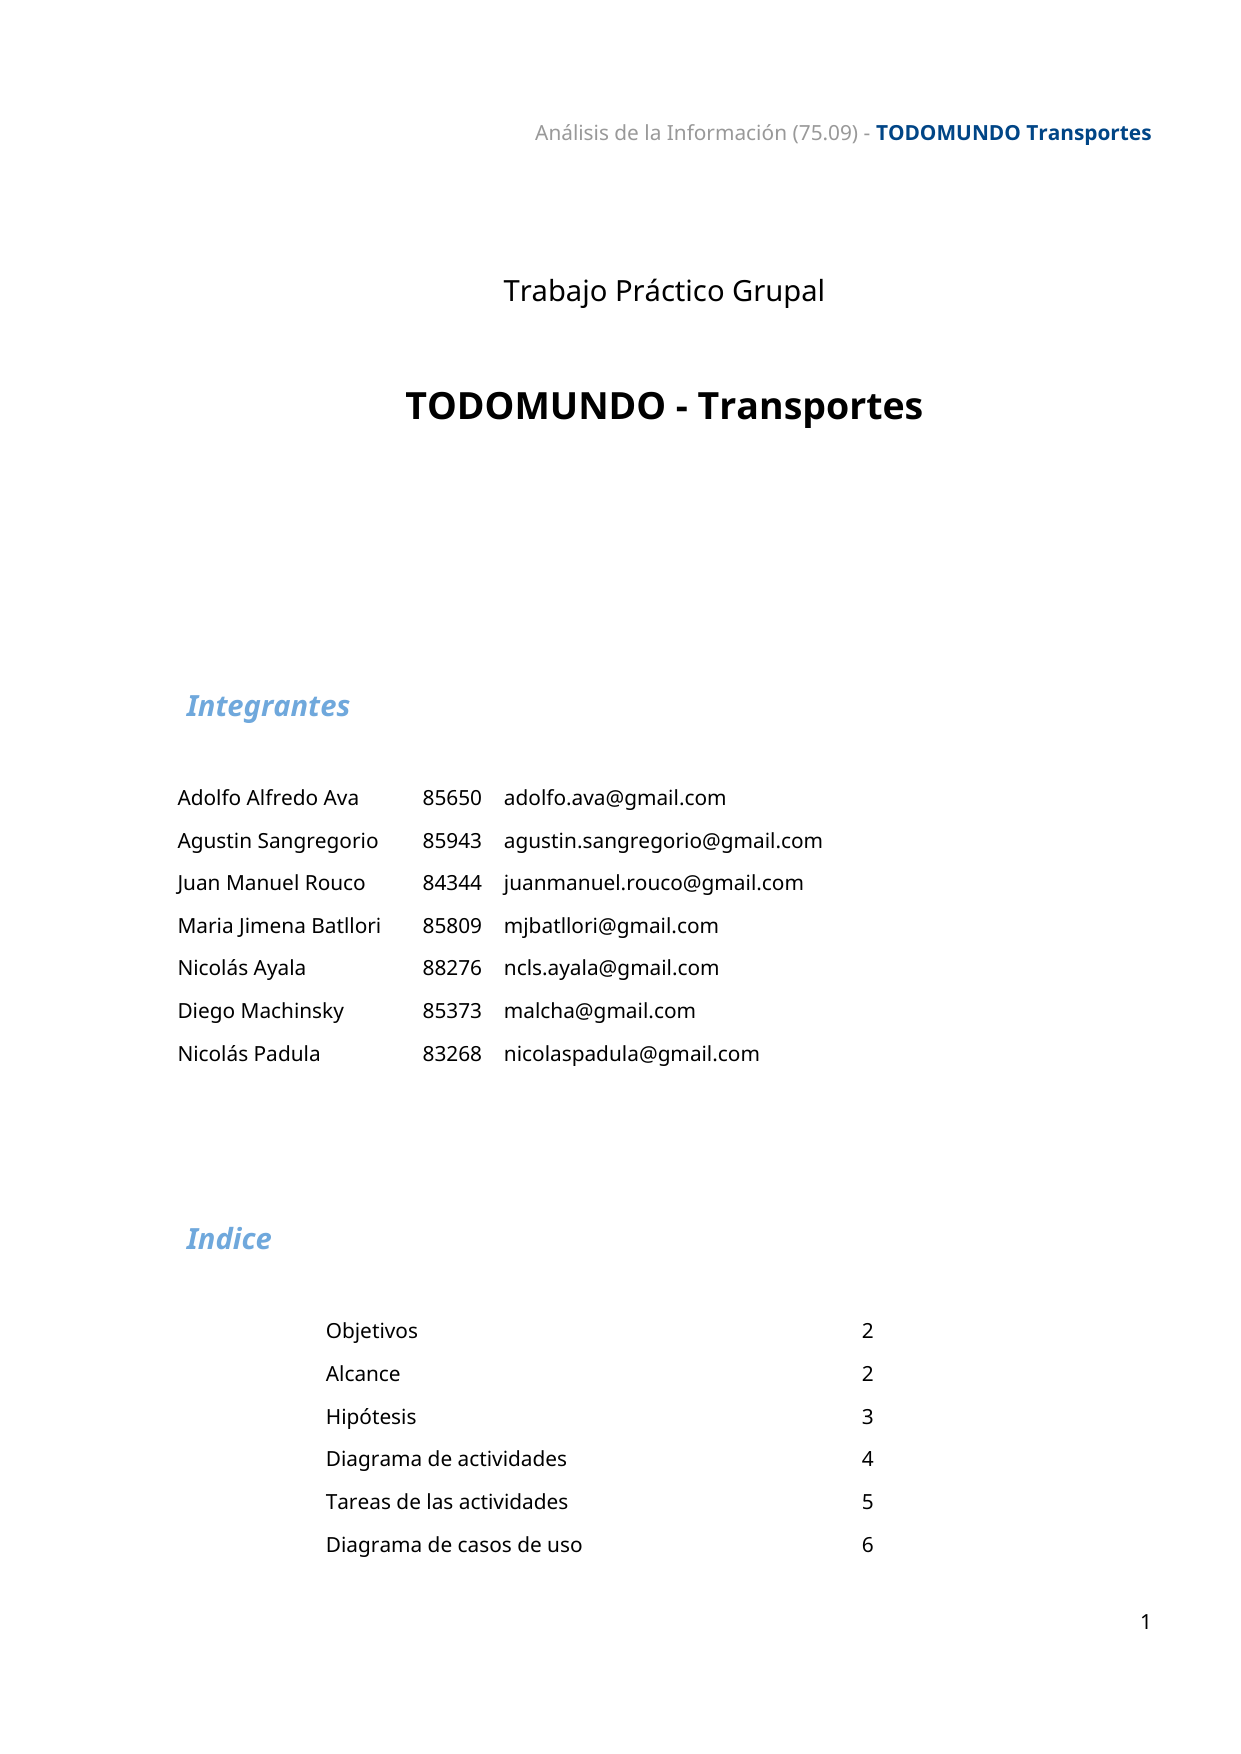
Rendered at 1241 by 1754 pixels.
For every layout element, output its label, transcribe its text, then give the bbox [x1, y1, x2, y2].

text Objetivos 2 [873, 1317, 1152, 1345]
subtitle Trabajo Práctico Grupal [825, 270, 1142, 309]
subtitle Indice [187, 1218, 1142, 1258]
text Hipótesis 3 [873, 1402, 1152, 1430]
subtitle Trabajo Práctico Grupal [187, 270, 503, 309]
text Tareas de las actividades 5 [873, 1487, 1152, 1516]
text Adolfo Alfredo Ava 85650 adolfo.ava@gmail.com [727, 783, 1152, 812]
text Juan Manuel Rouco 84344 juanmanuel.rouco@gmail.com [804, 868, 1152, 897]
text Maria Jimena Batllori 85809 mjbatllori@gmail.com [719, 911, 1152, 939]
text Diego Machinsky 85373 malcha@gmail.com [696, 996, 1152, 1024]
subtitle TODOMUNDO - Transportes [923, 379, 1142, 430]
text Nicolás Padula 83268 nicolaspadula@gmail.com [760, 1039, 1152, 1067]
text Diagrama de casos de uso 6 [873, 1530, 1152, 1558]
subtitle Integrantes [353, 685, 1142, 725]
text Alcance 2 [873, 1359, 1152, 1388]
text Agustin Sangregorio 85943 agustin.sangregorio@gmail.com [823, 826, 1152, 854]
subtitle TODOMUNDO - Transportes [187, 379, 405, 430]
text Nicolás Ayala 88276 ncls.ayala@gmail.com [177, 953, 1152, 982]
text Diagrama de actividades 4 [177, 1444, 1152, 1473]
